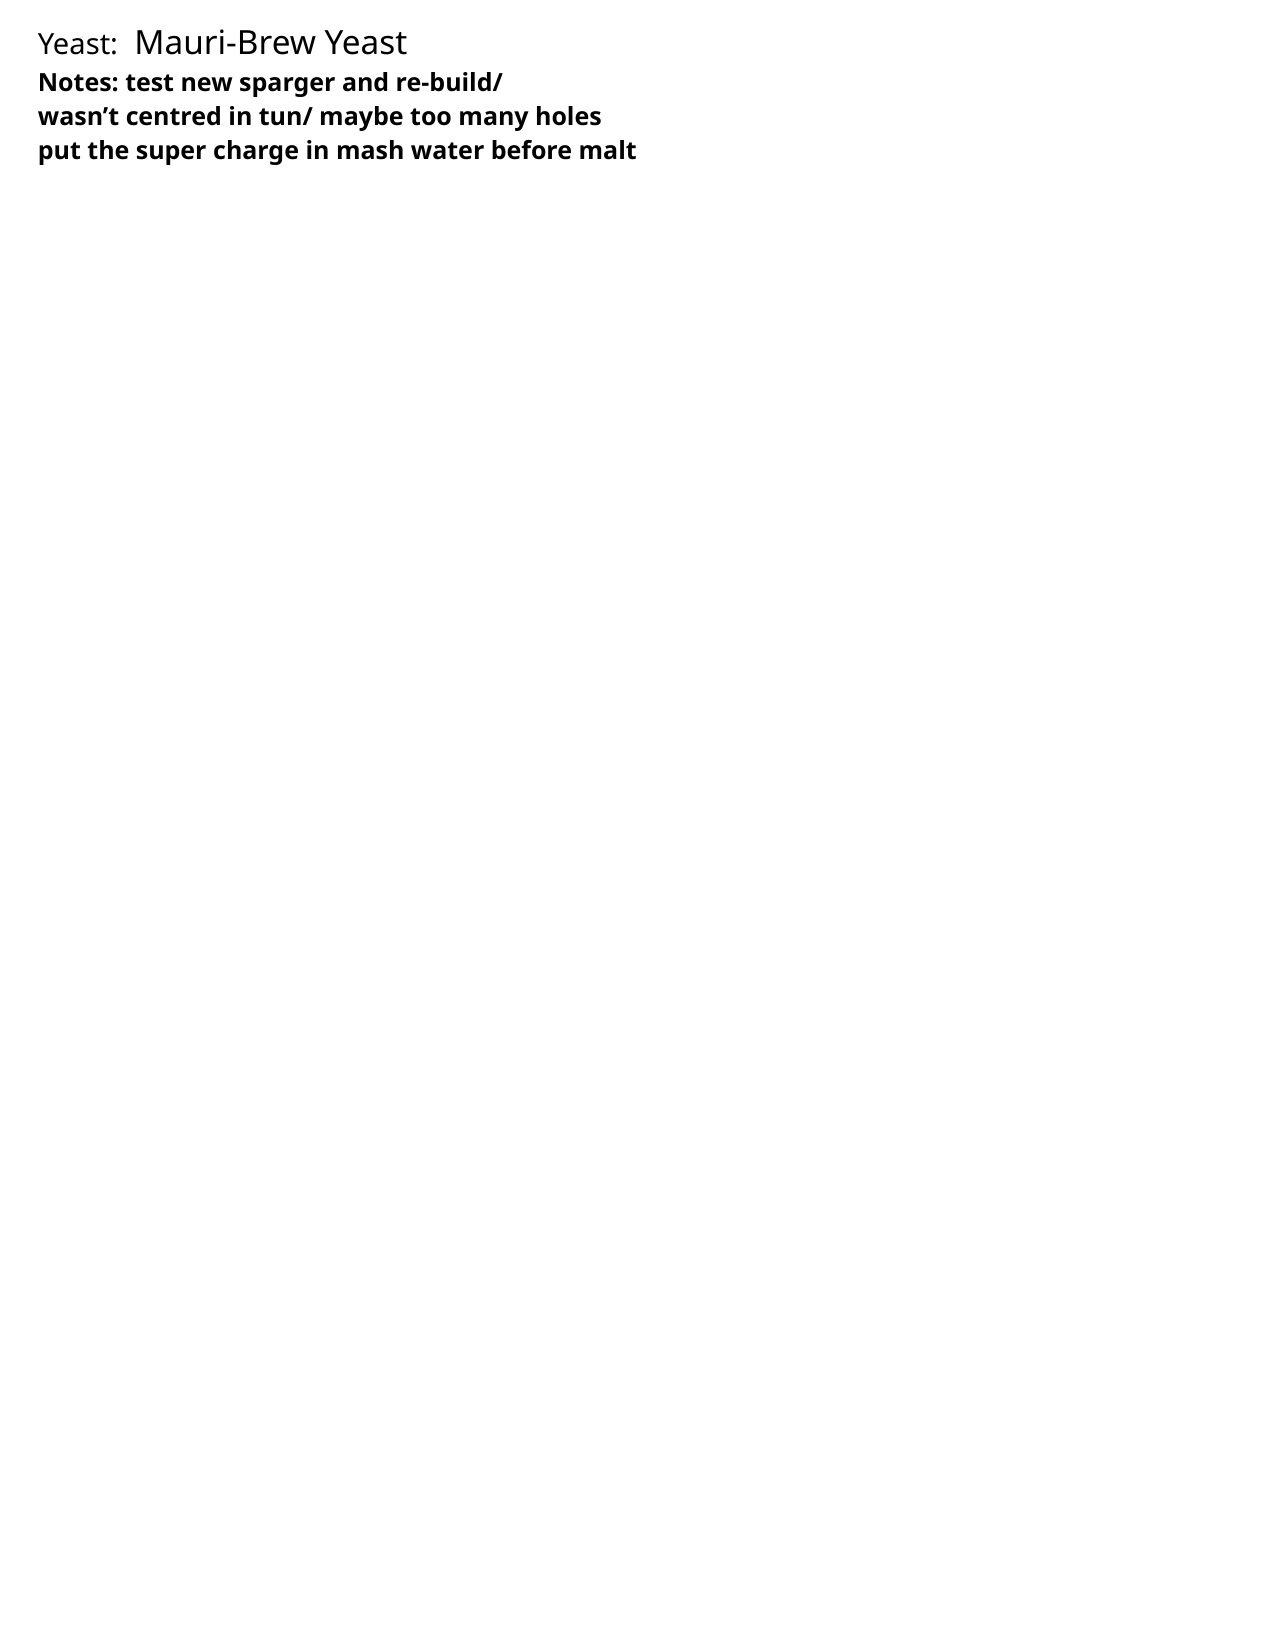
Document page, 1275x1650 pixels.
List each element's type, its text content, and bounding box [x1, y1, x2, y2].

text Notes: test new sparger and re-build/ [38, 64, 1237, 98]
text Yeast: Mauri-Brew Yeast [38, 19, 1237, 64]
text wasn’t centred in tun/ maybe too many holes [38, 98, 1237, 132]
text put the super charge in mash water before malt [38, 132, 1237, 166]
